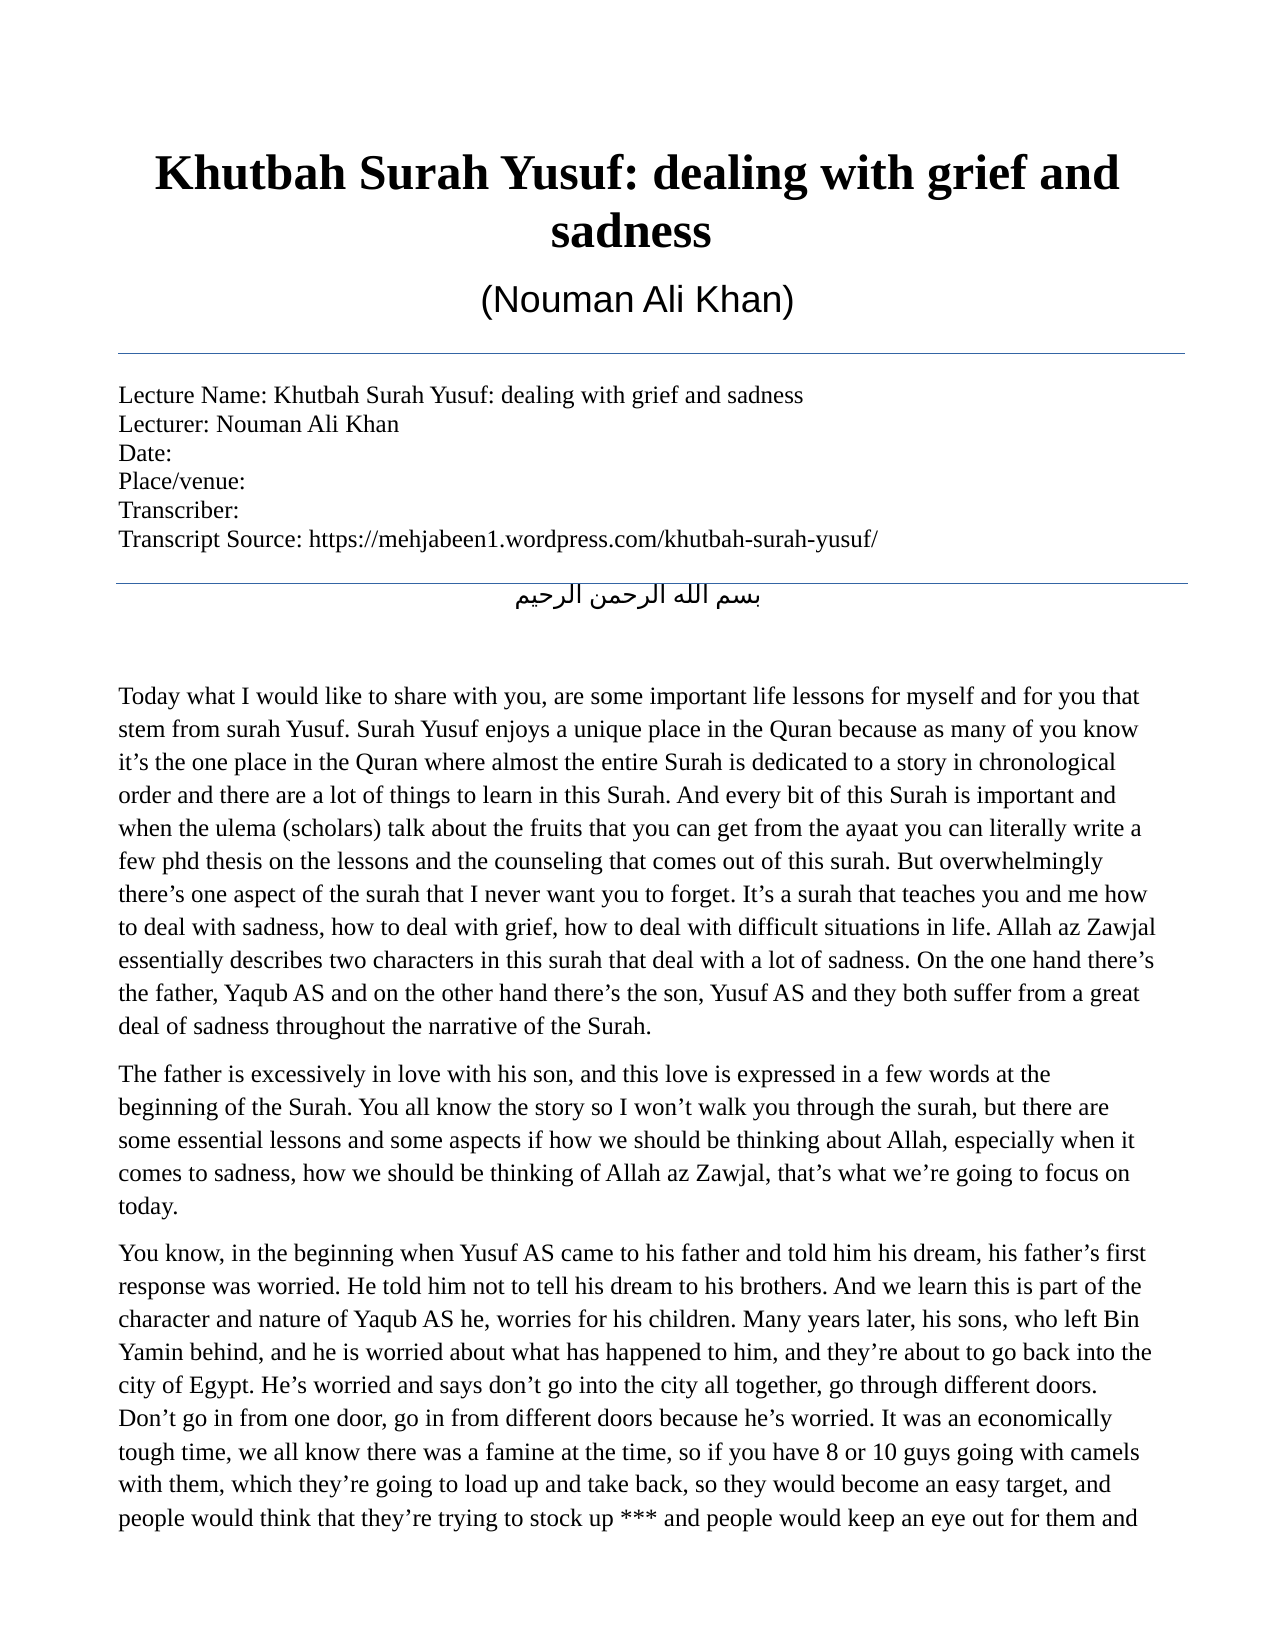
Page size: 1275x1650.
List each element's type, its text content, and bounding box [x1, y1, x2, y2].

subtitle (Nouman Ali Khan) [118, 277, 1157, 320]
text Transcriber: [118, 495, 1157, 524]
subtitle Khutbah Surah Yusuf: dealing with grief and sadness [118, 143, 1157, 258]
text Date: [118, 438, 1157, 466]
text Lecturer: Nouman Ali Khan [118, 409, 1157, 438]
text Transcript Source: https://mehjabeen1.wordpress.com/khutbah-surah-yusuf/ [118, 524, 1157, 553]
text Today what I would like to share with you, are some important life lessons for myself and for you that stem from surah Yusuf. Surah Yusuf enjoys a unique place in the Quran because as many of you know it’s the one place in the Quran where almost the entire Surah is dedicated to a story in chronological order and there are a lot of things to learn in this Surah. And every bit of this Surah is important and when the ulema (scholars) talk about the fruits that you can get from the ayaat you can literally write a few phd thesis on the lessons and the counseling that comes out of this surah. But overwhelmingly there’s one aspect of the surah that I never want you to forget. It’s a surah that teaches you and me how to deal with sadness, how to deal with grief, how to deal with difficult situations in life. Allah az Zawjal essentially describes two characters in this surah that deal with a lot of sadness. On the one hand there’s the father, Yaqub AS and on the other hand there’s the son, Yusuf AS and they both suffer from a great deal of sadness throughout the narrative of the Surah. [118, 681, 1157, 1040]
text Lecture Name: Khutbah Surah Yusuf: dealing with grief and sadness [118, 380, 1157, 409]
text Place/venue: [118, 466, 1157, 495]
text You know, in the beginning when Yusuf AS came to his father and told him his dream, his father’s first response was worried. He told him not to tell his dream to his brothers. And we learn this is part of the character and nature of Yaqub AS he, worries for his children. Many years later, his sons, who left Bin Yamin behind, and he is worried about what has happened to him, and they’re about to go back into the city of Egypt. He’s worried and says don’t go into the city all together, go through different doors. Don’t go in from one door, go in from different doors because he’s worried. It was an economically tough time, we all know there was a famine at the time, so if you have 8 or 10 guys going with camels with them, which they’re going to load up and take back, so they would become an easy target, and people would think that they’re trying to stock up *** and people would keep an eye out for them and [118, 1238, 1157, 1531]
text The father is excessively in love with his son, and this love is expressed in a few words at the beginning of the Surah. You all know the story so I won’t walk you through the surah, but there are some essential lessons and some aspects if how we should be thinking about Allah, especially when it comes to sadness, how we should be thinking of Allah az Zawjal, that’s what we’re going to focus on today. [118, 1059, 1157, 1219]
text بسم الله الرحمن الرحيم [118, 584, 1157, 614]
